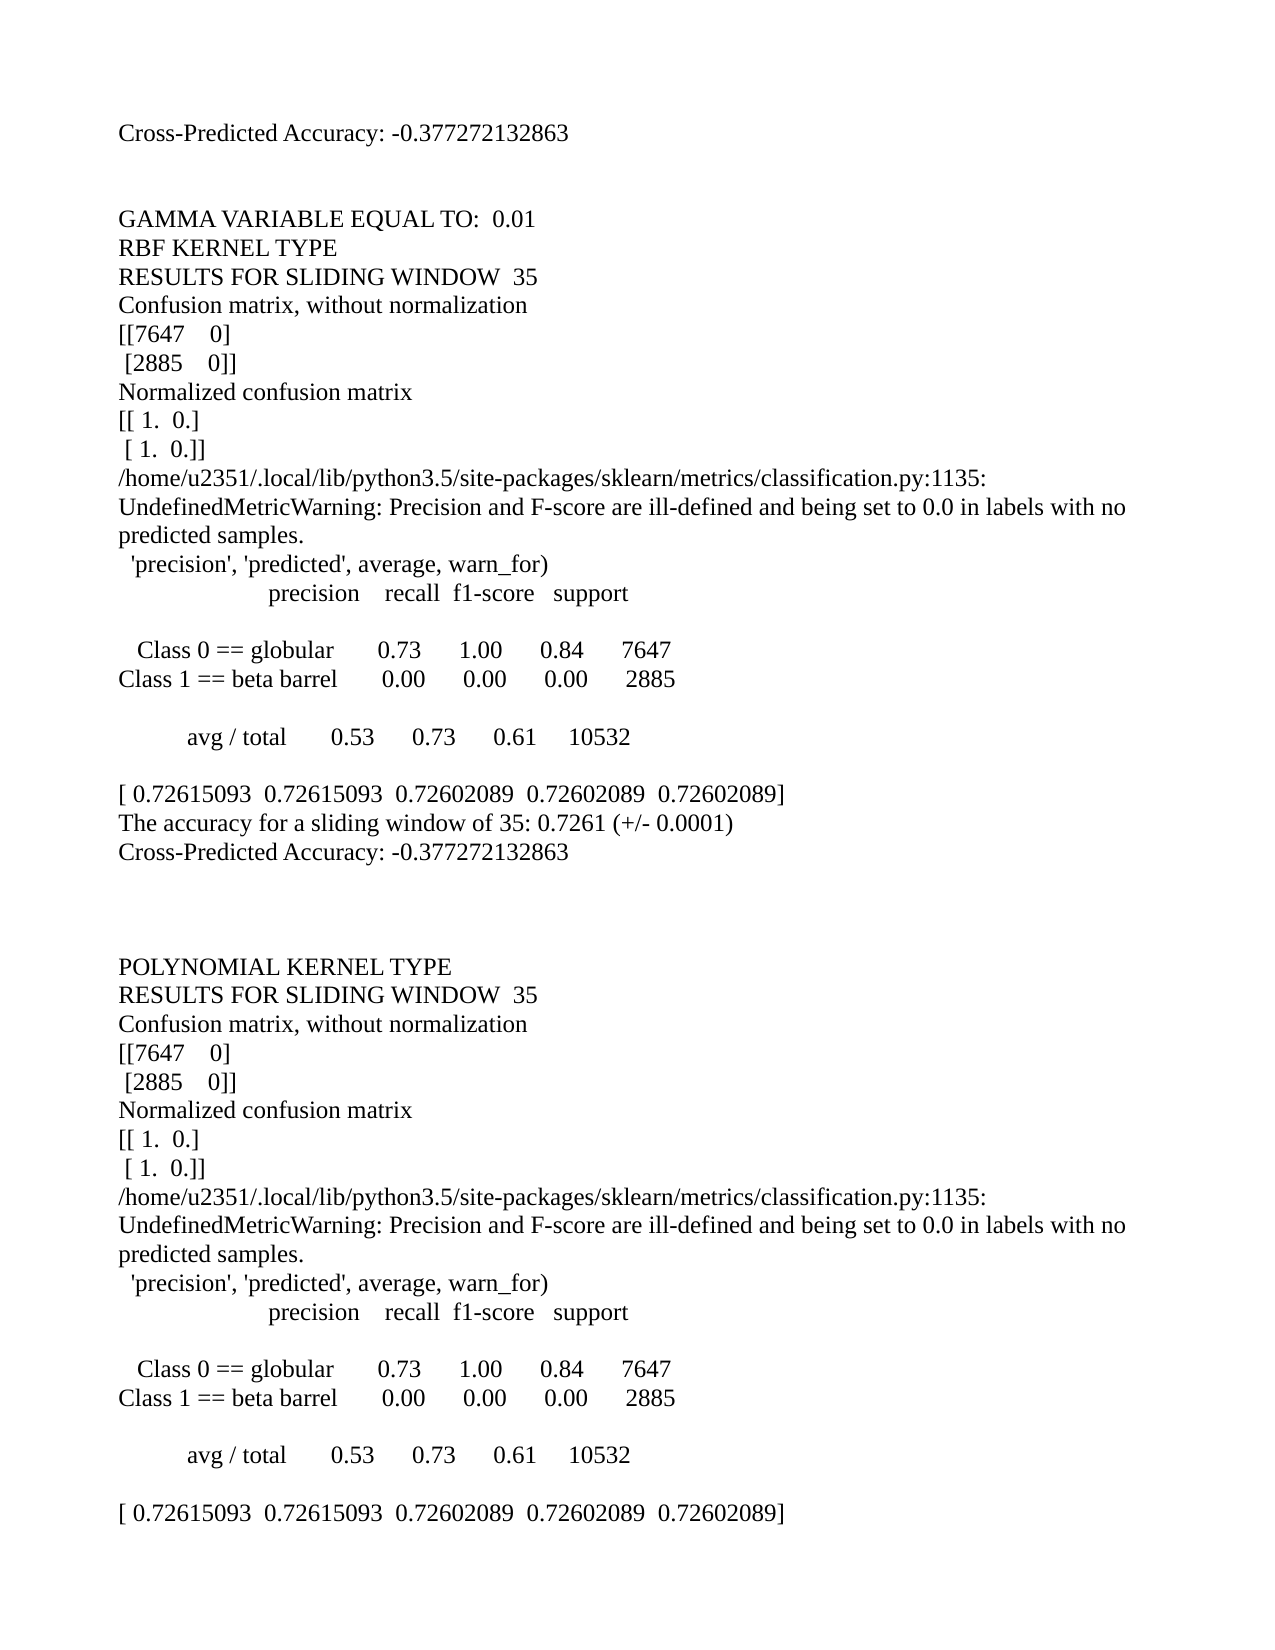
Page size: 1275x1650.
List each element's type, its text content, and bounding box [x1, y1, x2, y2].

text [ 0.72615093 0.72615093 0.72602089 0.72602089 0.72602089] [118, 779, 1157, 808]
text [2885 0]] [118, 348, 1157, 377]
text [[ 1. 0.] [118, 1124, 1157, 1153]
text Cross-Predicted Accuracy: -0.377272132863 [118, 837, 1157, 866]
text avg / total 0.53 0.73 0.61 10532 [118, 722, 1157, 751]
text Class 0 == globular 0.73 1.00 0.84 7647 [118, 1354, 1157, 1383]
text Class 0 == globular 0.73 1.00 0.84 7647 [118, 636, 1157, 664]
text The accuracy for a sliding window of 35: 0.7261 (+/- 0.0001) [118, 808, 1157, 837]
text avg / total 0.53 0.73 0.61 10532 [118, 1441, 1157, 1469]
text Cross-Predicted Accuracy: -0.377272132863 [118, 118, 1157, 147]
text [[7647 0] [118, 1038, 1157, 1067]
text precision recall f1-score support [118, 1297, 1157, 1326]
text Class 1 == beta barrel 0.00 0.00 0.00 2885 [118, 664, 1157, 693]
text RESULTS FOR SLIDING WINDOW 35 [118, 981, 1157, 1009]
text RBF KERNEL TYPE [118, 233, 1157, 262]
text precision recall f1-score support [118, 578, 1157, 607]
text RESULTS FOR SLIDING WINDOW 35 [118, 262, 1157, 291]
text /home/u2351/.local/lib/python3.5/site-packages/sklearn/metrics/classification.py:1135: UndefinedMetricWarning: Precision and F-score are ill-defined and being set to 0.0 in labels with no predicted samples. [118, 463, 1157, 549]
text Confusion matrix, without normalization [118, 291, 1157, 319]
text [[7647 0] [118, 319, 1157, 348]
text [2885 0]] [118, 1067, 1157, 1096]
text [[ 1. 0.] [118, 406, 1157, 434]
text Class 1 == beta barrel 0.00 0.00 0.00 2885 [118, 1383, 1157, 1412]
text [ 1. 0.]] [118, 434, 1157, 463]
text /home/u2351/.local/lib/python3.5/site-packages/sklearn/metrics/classification.py:1135: UndefinedMetricWarning: Precision and F-score are ill-defined and being set to 0.0 in labels with no predicted samples. [118, 1182, 1157, 1268]
text Normalized confusion matrix [118, 377, 1157, 406]
text GAMMA VARIABLE EQUAL TO: 0.01 [118, 204, 1157, 233]
text Confusion matrix, without normalization [118, 1009, 1157, 1038]
text 'precision', 'predicted', average, warn_for) [118, 1268, 1157, 1297]
text POLYNOMIAL KERNEL TYPE [118, 952, 1157, 981]
text [ 1. 0.]] [118, 1153, 1157, 1182]
text 'precision', 'predicted', average, warn_for) [118, 549, 1157, 578]
text [ 0.72615093 0.72615093 0.72602089 0.72602089 0.72602089] [118, 1498, 1157, 1527]
text Normalized confusion matrix [118, 1096, 1157, 1124]
